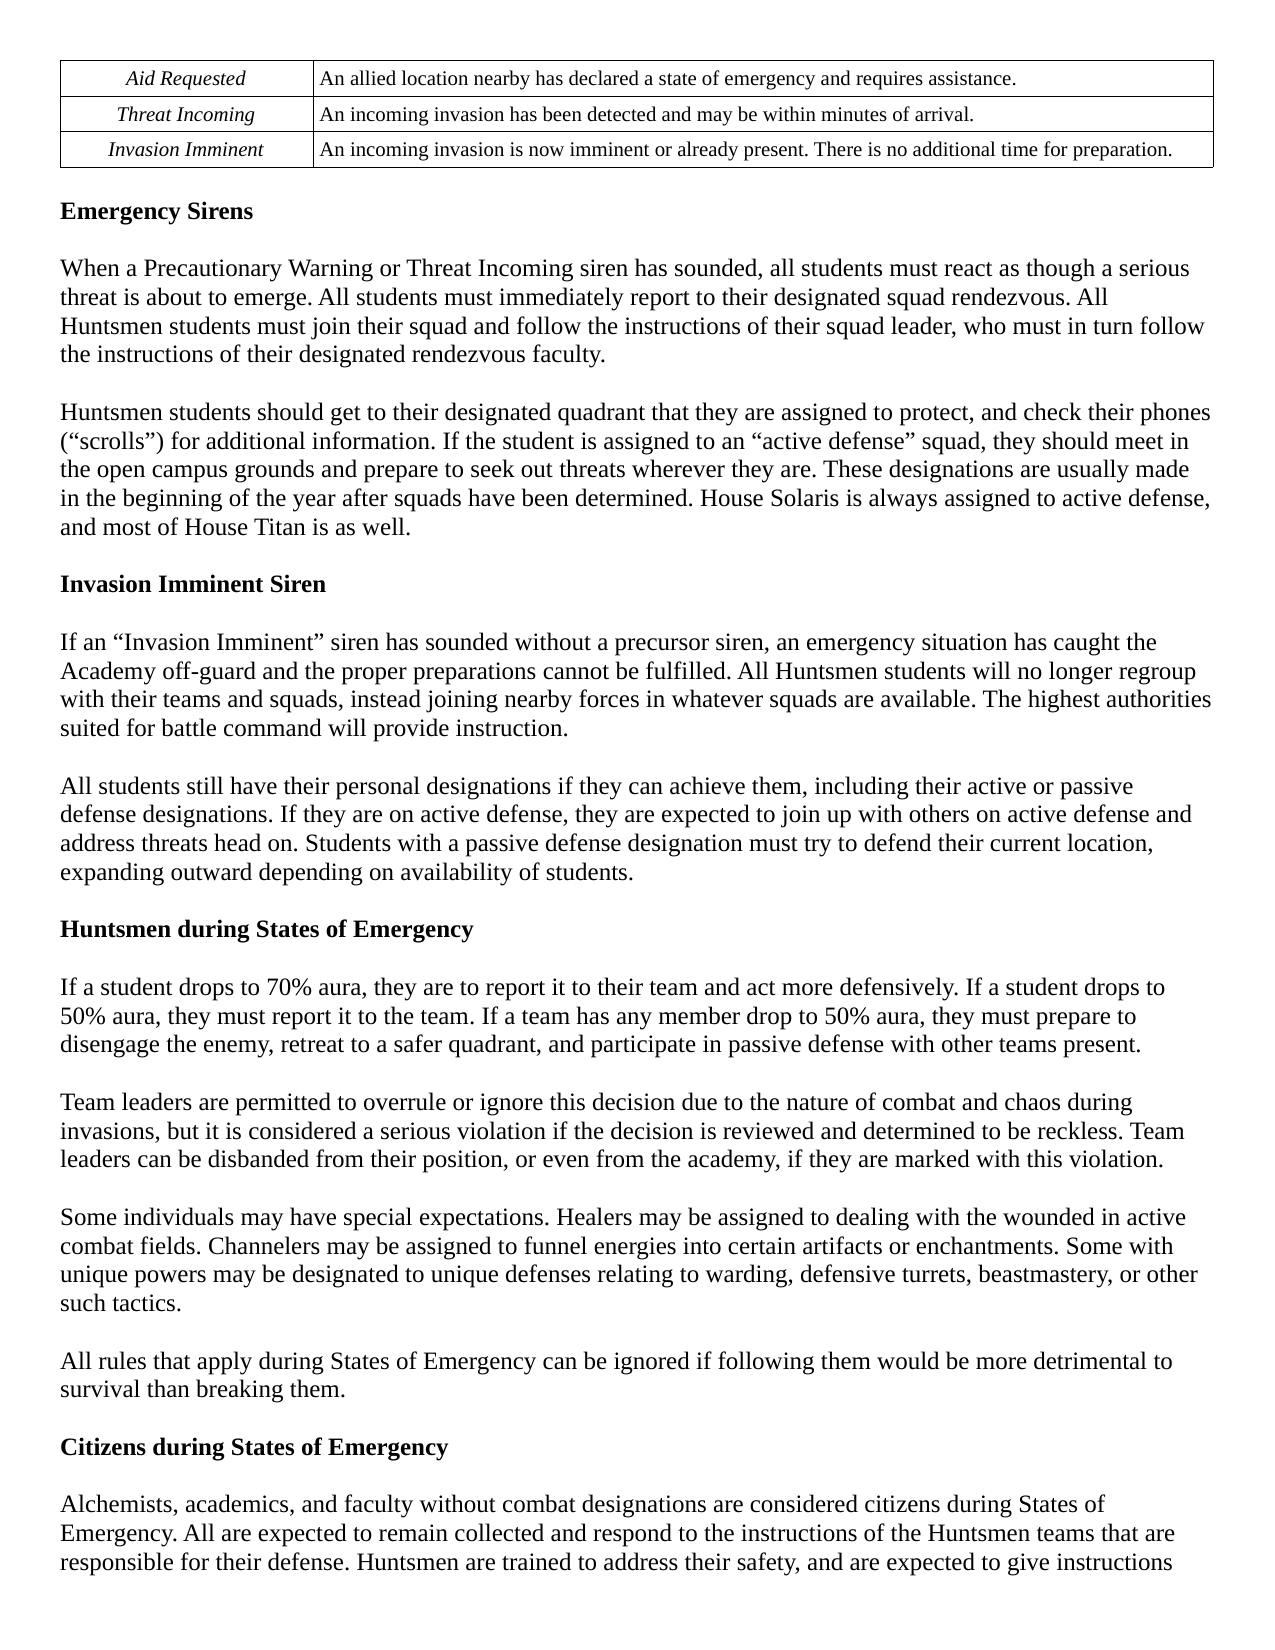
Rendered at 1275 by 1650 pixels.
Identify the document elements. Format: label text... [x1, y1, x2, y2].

table_cell An allied location nearby has declared a state of emergency and requires assistance. [314, 61, 1213, 96]
text If a student drops to 70% aura, they are to report it to their team and act more defensively. If a student drops to 50% aura, they must report it to the team. If a team has any member drop to 50% aura, they must prepare to disengage the enemy, retreat to a safer quadrant, and participate in passive defense with other teams present. [60, 972, 1215, 1058]
table_cell Invasion Imminent [61, 132, 313, 167]
text When a Precautionary Warning or Threat Incoming siren has sounded, all students must react as though a serious threat is about to emerge. All students must immediately report to their designated squad rendezvous. All Huntsmen students must join their squad and follow the instructions of their squad leader, who must in turn follow the instructions of their designated rendezvous faculty. [60, 253, 1215, 368]
text Some individuals may have special expectations. Healers may be assigned to dealing with the wounded in active combat fields. Channelers may be assigned to funnel energies into certain artifacts or enchantments. Some with unique powers may be designated to unique defenses relating to warding, defensive turrets, beastmastery, or other such tactics. [60, 1202, 1215, 1317]
text All students still have their personal designations if they can achieve them, including their active or passive defense designations. If they are on active defense, they are expected to join up with others on active defense and address threats head on. Students with a passive defense designation must try to defend their current location, expanding outward depending on availability of students. [60, 771, 1215, 886]
subtitle Citizens during States of Emergency [60, 1432, 1215, 1461]
subtitle Huntsmen during States of Emergency [60, 914, 1215, 943]
subtitle Emergency Sirens [60, 196, 1215, 224]
table_cell An incoming invasion is now imminent or already present. There is no additional time for preparation. [314, 132, 1213, 167]
text Huntsmen students should get to their designated quadrant that they are assigned to protect, and check their phones (“scrolls”) for additional information. If the student is assigned to an “active defense” squad, they should meet in the open campus grounds and prepare to seek out threats wherever they are. These designations are usually made in the beginning of the year after squads have been determined. House Solaris is always assigned to active defense, and most of House Titan is as well. [60, 397, 1215, 541]
table_cell Threat Incoming [61, 97, 313, 131]
text All rules that apply during States of Emergency can be ignored if following them would be more detrimental to survival than breaking them. [60, 1346, 1215, 1403]
table_cell Aid Requested [61, 61, 313, 96]
text Team leaders are permitted to overrule or ignore this decision due to the nature of combat and chaos during invasions, but it is considered a serious violation if the decision is reviewed and determined to be reckless. Team leaders can be disbanded from their position, or even from the academy, if they are marked with this violation. [60, 1087, 1215, 1173]
subtitle Invasion Imminent Siren [60, 569, 1215, 598]
text Alchemists, academics, and faculty without combat designations are considered citizens during States of Emergency. All are expected to remain collected and respond to the instructions of the Huntsmen teams that are responsible for their defense. Huntsmen are trained to address their safety, and are expected to give instructions [60, 1489, 1215, 1576]
text If an “Invasion Imminent” siren has sounded without a precursor siren, an emergency situation has caught the Academy off-guard and the proper preparations cannot be fulfilled. All Huntsmen students will no longer regroup with their teams and squads, instead joining nearby forces in whatever squads are available. The highest authorities suited for battle command will provide instruction. [60, 627, 1215, 742]
table_cell An incoming invasion has been detected and may be within minutes of arrival. [314, 97, 1213, 131]
